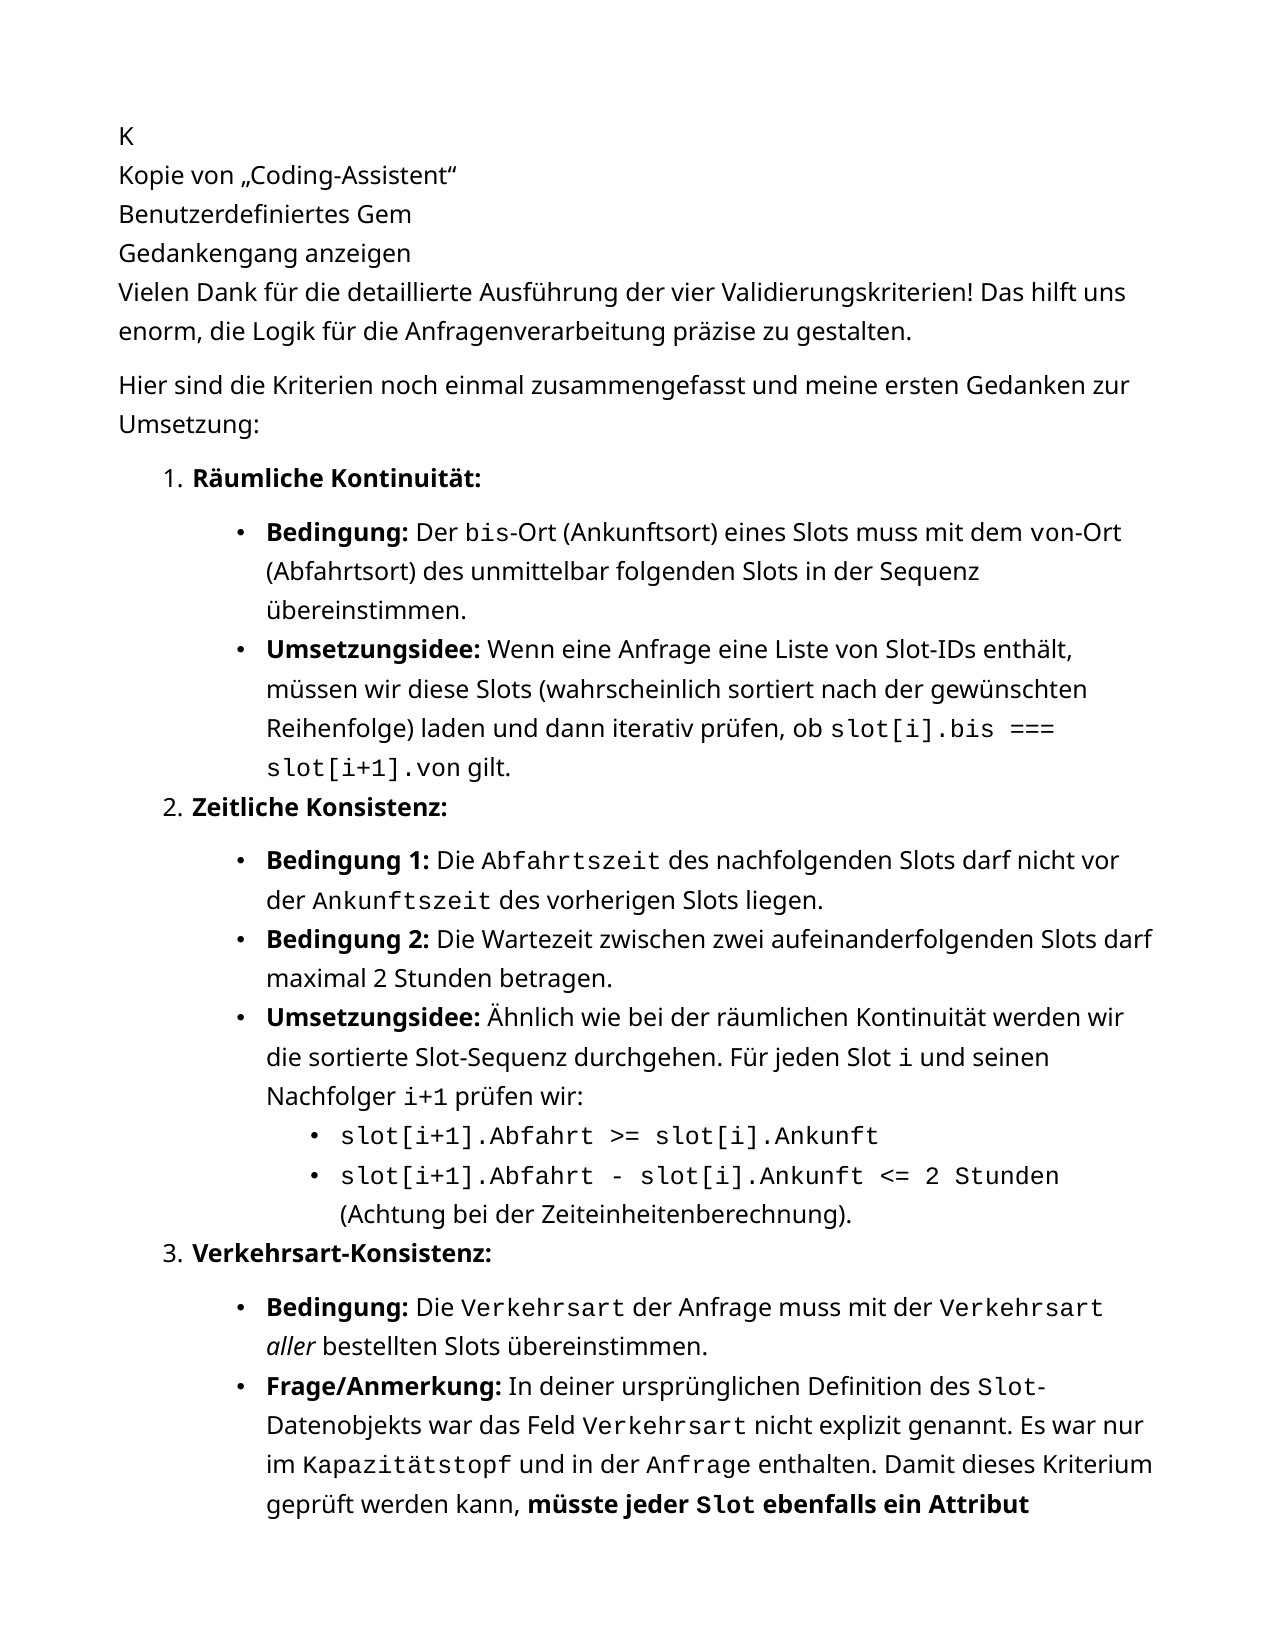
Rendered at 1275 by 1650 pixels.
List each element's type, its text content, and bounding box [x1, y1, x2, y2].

text K [118, 118, 1157, 152]
list Umsetzungsidee: Wenn eine Anfrage eine Liste von Slot-IDs enthält, müssen wir diese Slots (wahrscheinlich sortiert nach der gewünschten Reihenfolge) laden und dann iterativ prüfen, ob slot[i].bis === slot[i+1].von gilt. [236, 632, 1157, 784]
text Gedankengang anzeigen [118, 236, 1157, 270]
list Bedingung: Die Verkehrsart der Anfrage muss mit der Verkehrsart aller bestellten Slots übereinstimmen. [236, 1289, 1157, 1363]
list Umsetzungsidee: Ähnlich wie bei der räumlichen Kontinuität werden wir die sortierte Slot-Sequenz durchgehen. Für jeden Slot i und seinen Nachfolger i+1 prüfen wir: [236, 1000, 1157, 1113]
list Verkehrsart-Konsistenz: [162, 1236, 1157, 1270]
list slot[i+1].Abfahrt - slot[i].Ankunft <= 2 Stunden (Achtung bei der Zeiteinheitenberechnung). [310, 1157, 1157, 1231]
list Bedingung 2: Die Wartezeit zwischen zwei aufeinanderfolgenden Slots darf maximal 2 Stunden betragen. [236, 922, 1157, 995]
list slot[i+1].Abfahrt >= slot[i].Ankunft [310, 1118, 1157, 1152]
text Benutzerdefiniertes Gem [118, 196, 1157, 231]
list Räumliche Kontinuität: [162, 461, 1157, 495]
list Bedingung 1: Die Abfahrtszeit des nachfolgenden Slots darf nicht vor der Ankunftszeit des vorherigen Slots liegen. [236, 843, 1157, 917]
list Frage/Anmerkung: In deiner ursprünglichen Definition des Slot-Datenobjekts war das Feld Verkehrsart nicht explizit genannt. Es war nur im Kapazitätstopf und in der Anfrage enthalten. Damit dieses Kriterium geprüft werden kann, müsste jeder Slot ebenfalls ein Attribut [236, 1368, 1157, 1521]
text Hier sind die Kriterien noch einmal zusammengefasst und meine ersten Gedanken zur Umsetzung: [118, 368, 1157, 441]
list Zeitliche Konsistenz: [162, 789, 1157, 823]
list Bedingung: Der bis-Ort (Ankunftsort) eines Slots muss mit dem von-Ort (Abfahrtsort) des unmittelbar folgenden Slots in der Sequenz übereinstimmen. [236, 514, 1157, 627]
text Kopie von „Coding-Assistent“ [118, 157, 1157, 191]
text Vielen Dank für die detaillierte Ausführung der vier Validierungskriterien! Das hilft uns enorm, die Logik für die Anfragenverarbeitung präzise zu gestalten. [118, 275, 1157, 348]
